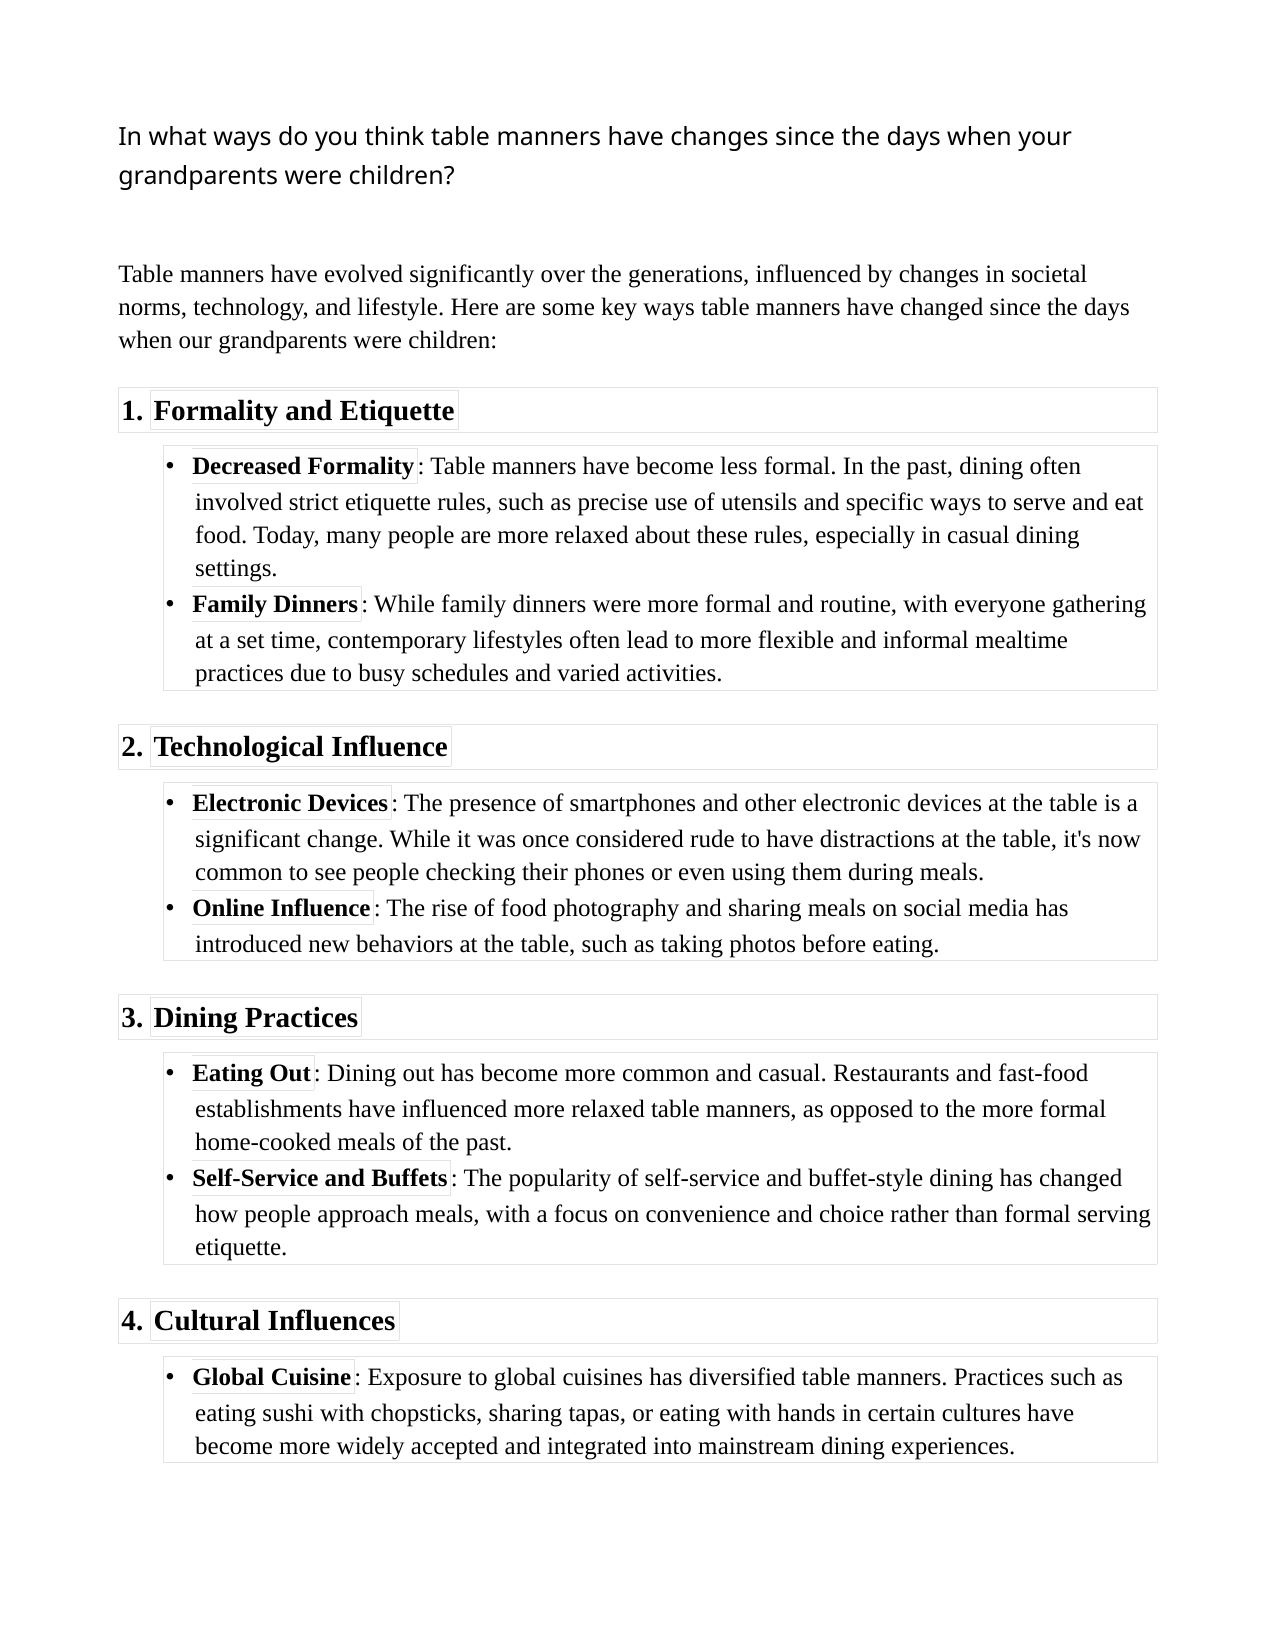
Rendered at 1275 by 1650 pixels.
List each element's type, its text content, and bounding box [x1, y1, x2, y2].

list Global Cuisine: Exposure to global cuisines has diversified table manners. Practices such as eating sushi with chopsticks, sharing tapas, or eating with hands in certain cultures have become more widely accepted and integrated into mainstream dining experiences. [164, 1357, 1157, 1462]
list Decreased Formality: Table manners have become less formal. In the past, dining often involved strict etiquette rules, such as precise use of utensils and specific ways to serve and eat food. Today, many people are more relaxed about these rules, especially in casual dining settings. [164, 446, 1157, 582]
list Online Influence: The rise of food photography and sharing meals on social media has introduced new behaviors at the table, such as taking photos before eating. [164, 887, 1157, 960]
subtitle 1. Formality and Etiquette [119, 388, 1157, 432]
list Family Dinners: While family dinners were more formal and routine, with everyone gathering at a set time, contemporary lifestyles often lead to more flexible and informal mealtime practices due to busy schedules and varied activities. [164, 583, 1157, 690]
subtitle 4. Cultural Influences [119, 1299, 1157, 1343]
list Self-Service and Buffets: The popularity of self-service and buffet-style dining has changed how people approach meals, with a focus on convenience and choice rather than formal serving etiquette. [164, 1157, 1157, 1264]
list Eating Out: Dining out has become more common and casual. Restaurants and fast-food establishments have influenced more relaxed table manners, as opposed to the more formal home-cooked meals of the past. [164, 1053, 1157, 1156]
text In what ways do you think table manners have changes since the days when your grandparents were children? [118, 118, 1157, 191]
subtitle 2. Technological Influence [119, 725, 1157, 769]
text Table manners have evolved significantly over the generations, influenced by changes in societal norms, technology, and lifestyle. Here are some key ways table manners have changed since the days when our grandparents were children: [118, 259, 1157, 353]
subtitle 3. Dining Practices [119, 995, 1157, 1039]
list Electronic Devices: The presence of smartphones and other electronic devices at the table is a significant change. While it was once considered rude to have distractions at the table, it's now common to see people checking their phones or even using them during meals. [164, 783, 1157, 885]
